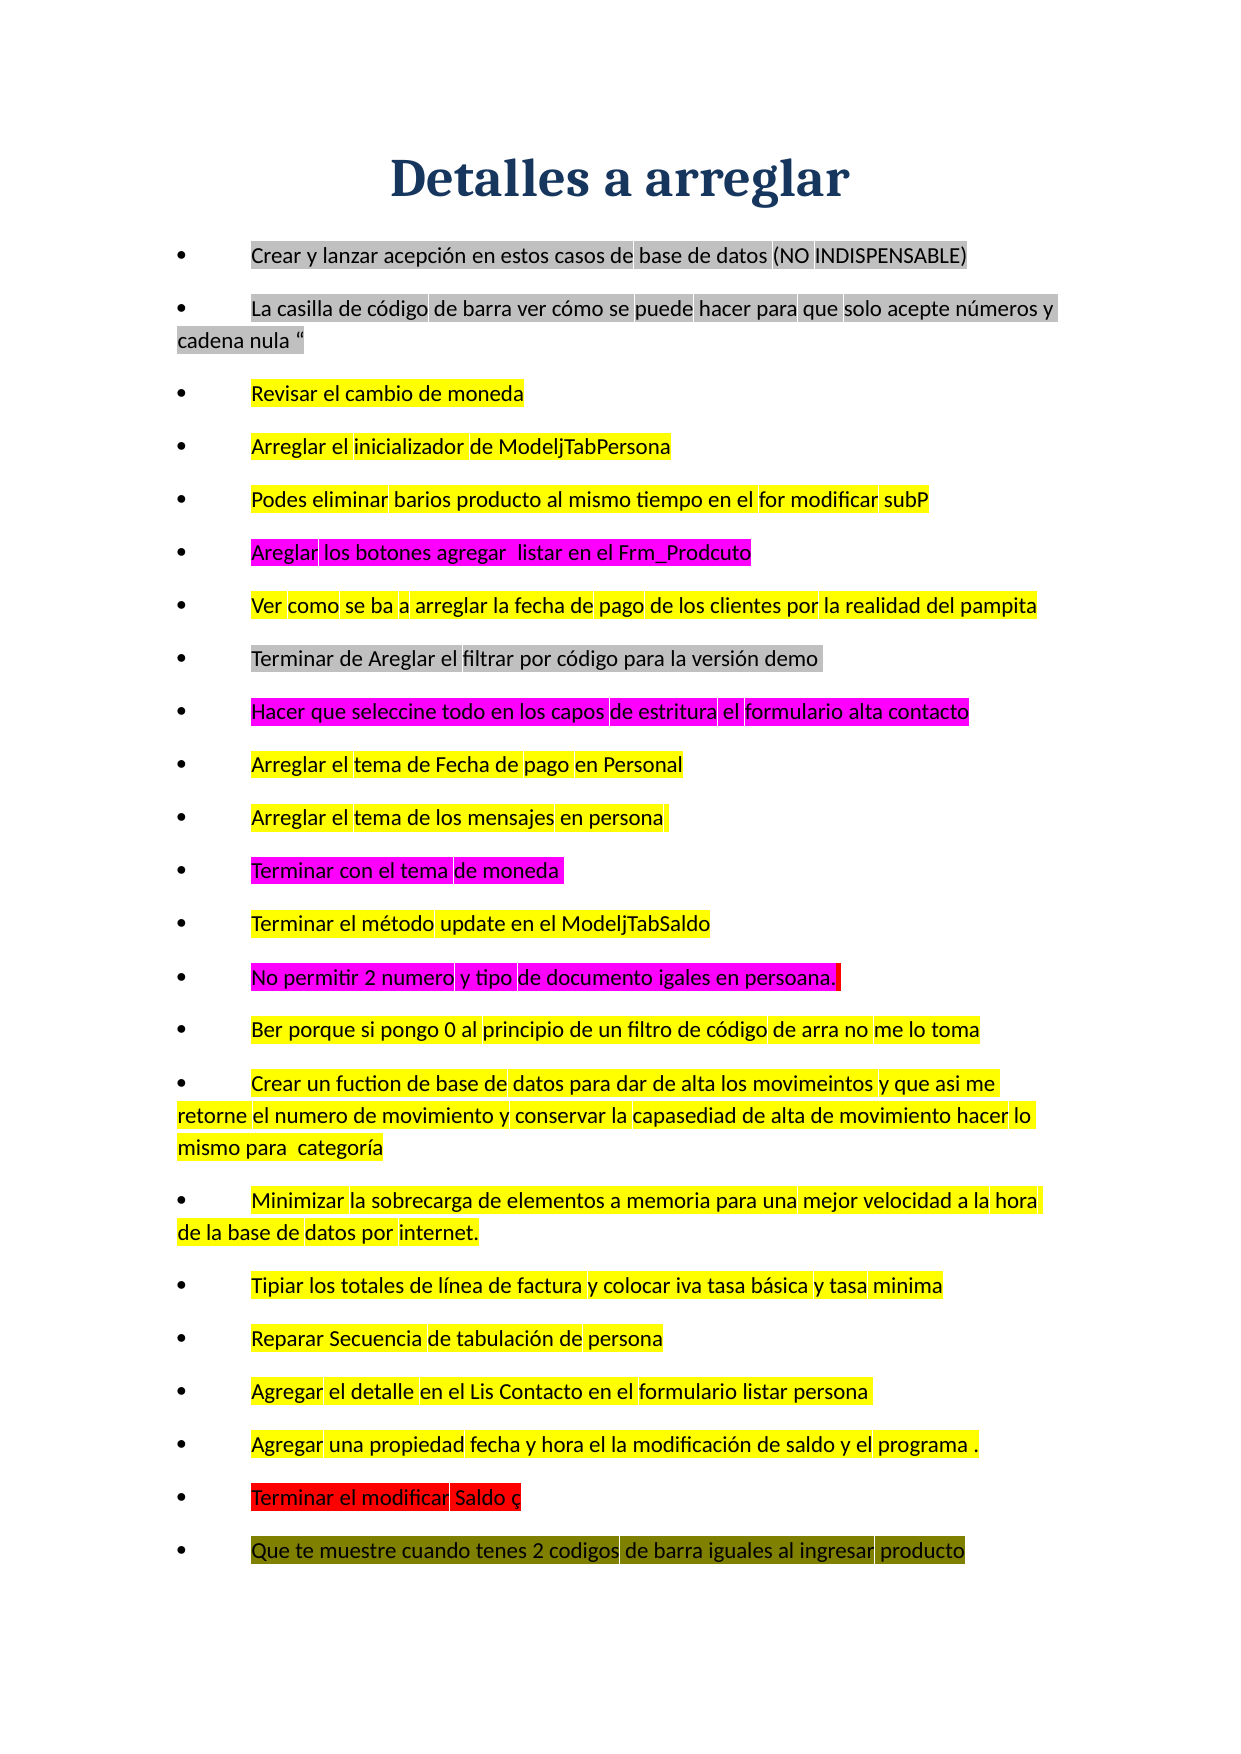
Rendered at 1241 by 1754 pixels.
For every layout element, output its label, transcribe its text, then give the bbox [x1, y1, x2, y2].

list Terminar con el tema de moneda [177, 857, 1063, 884]
list Ber porque si pongo 0 al principio de un filtro de código de arra no me lo toma [177, 1016, 1063, 1044]
list Tipiar los totales de línea de factura y colocar iva tasa básica y tasa minima [177, 1271, 1063, 1299]
list Terminar el modificar Saldo ç [177, 1483, 1063, 1511]
list Terminar el método update en el ModeljTabSaldo [177, 909, 1063, 938]
text Detalles a arreglar [177, 148, 1063, 210]
list Terminar de Areglar el filtrar por código para la versión demo [177, 644, 1063, 672]
list Crear un fuction de base de datos para dar de alta los movimeintos y que asi me retorne el numero de movimiento y conservar la capasediad de alta de movimiento hacer lo mismo para categoría [177, 1069, 1063, 1161]
list Crear y lanzar acepción en estos casos de base de datos (NO INDISPENSABLE) [177, 241, 1063, 269]
list Areglar los botones agregar listar en el Frm_Prodcuto [177, 538, 1063, 566]
list La casilla de código de barra ver cómo se puede hacer para que solo acepte números y cadena nula “ [177, 294, 1063, 354]
list No permitir 2 numero y tipo de documento igales en persoana. [177, 963, 1063, 991]
list Podes eliminar barios producto al mismo tiempo en el for modificar subP [177, 485, 1063, 513]
list Minimizar la sobrecarga de elementos a memoria para una mejor velocidad a la hora de la base de datos por internet. [177, 1186, 1063, 1246]
list Agregar una propiedad fecha y hora el la modificación de saldo y el programa . [177, 1430, 1063, 1458]
list Arreglar el inicializador de ModeljTabPersona [177, 432, 1063, 460]
list Reparar Secuencia de tabulación de persona [177, 1324, 1063, 1352]
list Agregar el detalle en el Lis Contacto en el formulario listar persona [177, 1377, 1063, 1405]
list Arreglar el tema de Fecha de pago en Personal [177, 751, 1063, 778]
list Revisar el cambio de moneda [177, 379, 1063, 407]
list Hacer que seleccine todo en los capos de estritura el formulario alta contacto [177, 697, 1063, 726]
list Arreglar el tema de los mensajes en persona [177, 803, 1063, 832]
list Que te muestre cuando tenes 2 codigos de barra iguales al ingresar producto [177, 1536, 1063, 1564]
list Ver como se ba a arreglar la fecha de pago de los clientes por la realidad del pampita [177, 591, 1063, 619]
